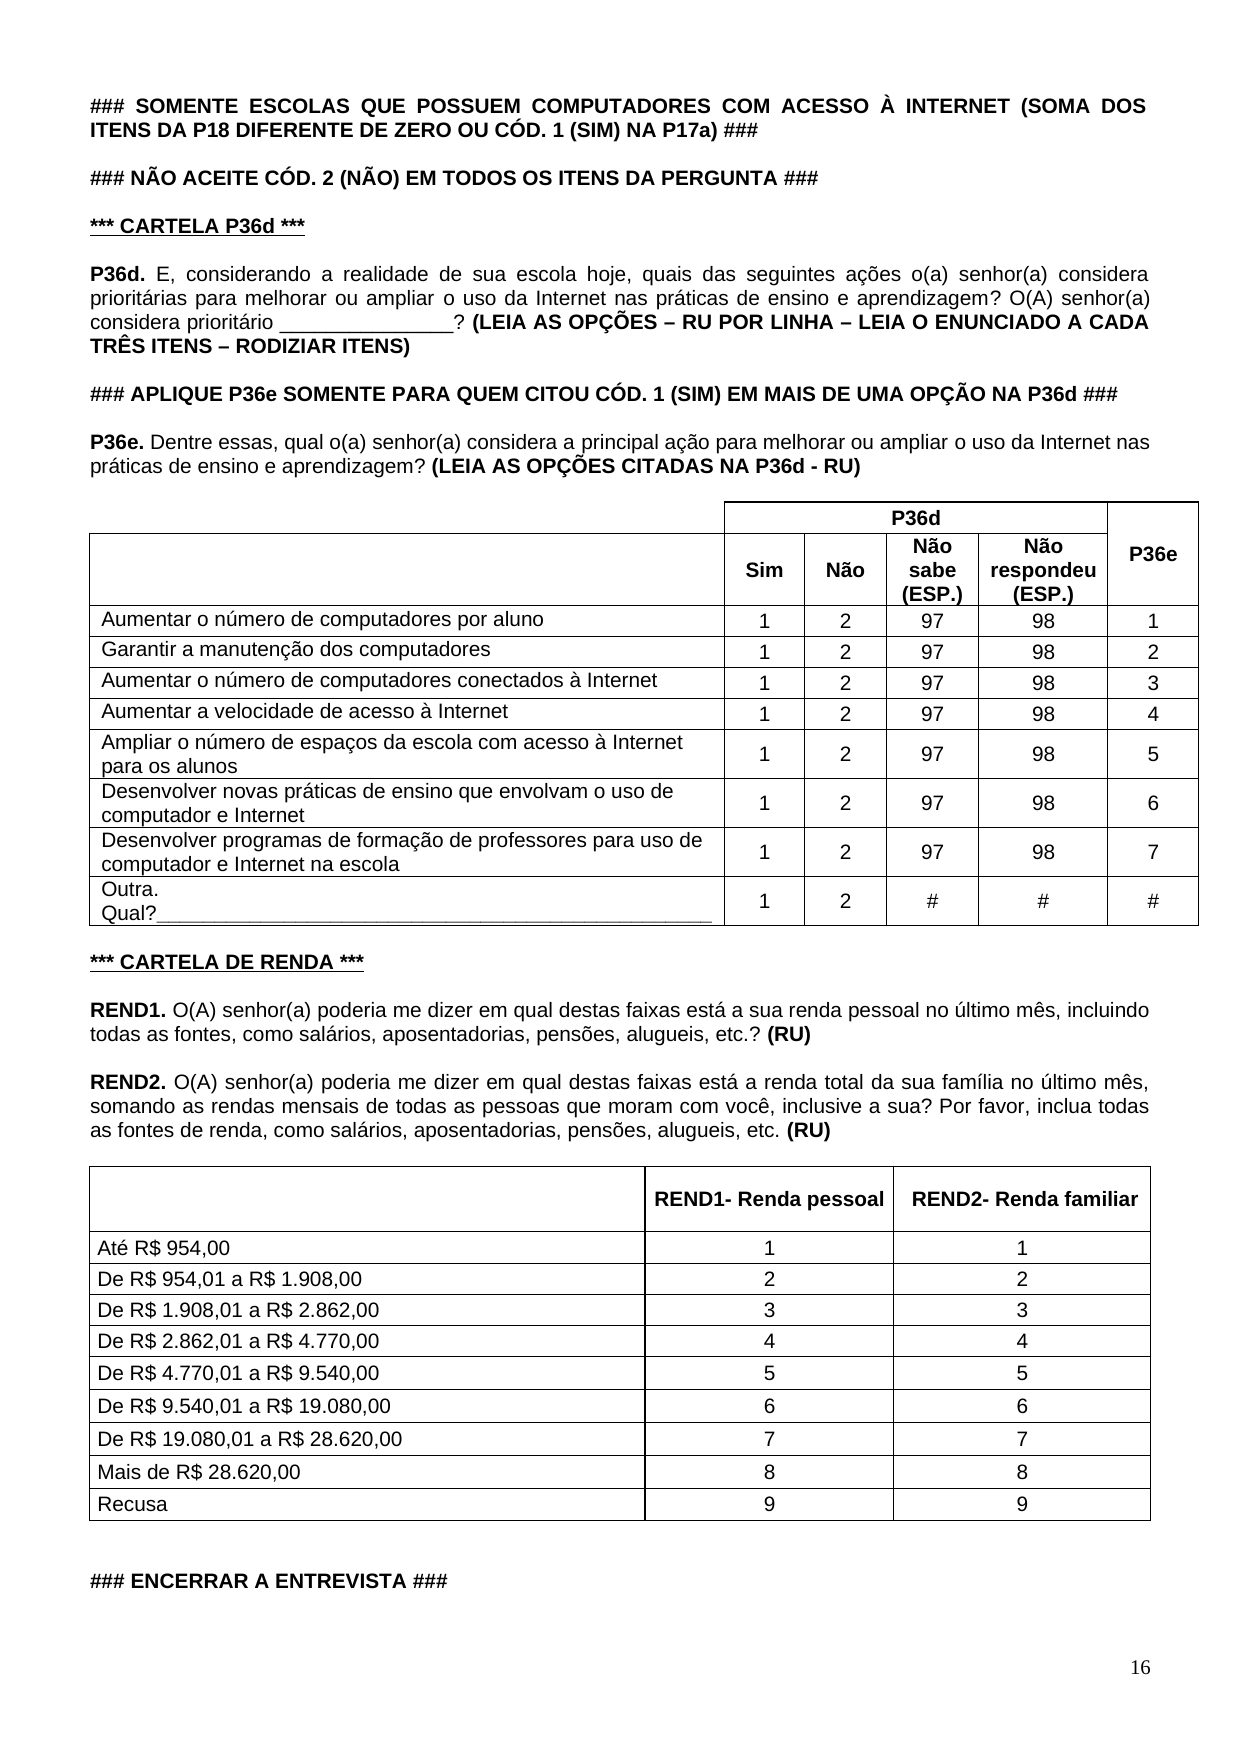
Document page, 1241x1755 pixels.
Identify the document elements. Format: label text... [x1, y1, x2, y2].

table_cell 7 [894, 1423, 1150, 1454]
table_cell # [1108, 877, 1198, 925]
table_cell # [979, 877, 1107, 925]
table_cell 1 [725, 699, 804, 729]
table_cell 97 [887, 699, 978, 729]
table_cell Aumentar o número de computadores conectados à Internet [90, 668, 724, 698]
table_cell 1 [725, 877, 804, 925]
table_cell 97 [887, 779, 978, 827]
text ### ENCERRAR A ENTREVISTA ### [90, 1569, 1151, 1593]
table_cell Aumentar a velocidade de acesso à Internet [90, 699, 724, 729]
table_cell 2 [1108, 637, 1198, 667]
table_cell 97 [887, 668, 978, 698]
table_cell Recusa [90, 1489, 644, 1520]
table_cell 2 [646, 1264, 893, 1294]
text ### NÃO ACEITE CÓD. 2 (NÃO) EM TODOS OS ITENS DA PERGUNTA ### [90, 166, 1151, 190]
table_header REND1- Renda pessoal [646, 1167, 893, 1231]
text *** CARTELA DE RENDA *** [90, 950, 1151, 974]
text REND1. O(A) senhor(a) poderia me dizer em qual destas faixas está a sua renda pessoal no último mês, incluindo todas as fontes, como salários, aposentadorias, pensões, alugueis, etc.? (RU) [90, 998, 1151, 1046]
table_cell 3 [1108, 668, 1198, 698]
table_cell De R$ 1.908,01 a R$ 2.862,00 [90, 1295, 644, 1325]
table_cell Sim [725, 534, 804, 605]
table_cell Não respondeu (ESP.) [979, 534, 1107, 605]
table_cell 98 [979, 668, 1107, 698]
table_cell Mais de R$ 28.620,00 [90, 1456, 644, 1487]
table_cell Até R$ 954,00 [90, 1232, 644, 1262]
table_cell # [887, 877, 978, 925]
table_cell Desenvolver novas práticas de ensino que envolvam o uso de computador e Internet [90, 779, 724, 827]
table_cell 2 [805, 668, 886, 698]
table_header P36e [1108, 503, 1198, 605]
text P36e. Dentre essas, qual o(a) senhor(a) considera a principal ação para melhorar ou ampliar o uso da Internet nas práticas de ensino e aprendizagem? (LEIA AS OPÇÕES CITADAS NA P36d - RU) [90, 429, 1151, 477]
table_cell 2 [805, 637, 886, 667]
table_cell 98 [979, 699, 1107, 729]
table_cell 1 [725, 668, 804, 698]
table_cell Ampliar o número de espaços da escola com acesso à Internet para os alunos [90, 730, 724, 778]
text ### APLIQUE P36e SOMENTE PARA QUEM CITOU CÓD. 1 (SIM) EM MAIS DE UMA OPÇÃO NA P36d ### [90, 382, 1151, 406]
table_cell 3 [894, 1295, 1150, 1325]
table_cell 98 [979, 637, 1107, 667]
table_cell 1 [894, 1232, 1150, 1262]
table_cell 8 [646, 1456, 893, 1487]
table_cell 97 [887, 730, 978, 778]
table_cell 1 [725, 779, 804, 827]
text *** CARTELA P36d *** [90, 214, 1151, 238]
table_cell 6 [646, 1390, 893, 1422]
table_cell 2 [805, 699, 886, 729]
table_header [90, 1167, 644, 1231]
table_cell 97 [887, 606, 978, 636]
table_cell 1 [725, 637, 804, 667]
text ### SOMENTE ESCOLAS QUE POSSUEM COMPUTADORES COM ACESSO À INTERNET (SOMA DOS ITENS DA P18 DIFERENTE DE ZERO OU CÓD. 1 (SIM) NA P17a) ### [90, 94, 1151, 142]
table_cell 1 [1108, 606, 1198, 636]
table_cell 1 [725, 606, 804, 636]
table_cell 5 [1108, 730, 1198, 778]
table_cell Aumentar o número de computadores por aluno [90, 606, 724, 636]
table_cell 98 [979, 606, 1107, 636]
table_cell 3 [646, 1295, 893, 1325]
text REND2. O(A) senhor(a) poderia me dizer em qual destas faixas está a renda total da sua família no último mês, somando as rendas mensais de todas as pessoas que moram com você, inclusive a sua? Por favor, inclua todas as fontes de renda, como salários, aposentadorias, pensões, alugueis, etc. (RU) [90, 1070, 1151, 1142]
table_cell Não sabe (ESP.) [887, 534, 978, 605]
table_cell De R$ 19.080,01 a R$ 28.620,00 [90, 1423, 644, 1454]
table_header REND2- Renda familiar [894, 1167, 1150, 1231]
table_cell 5 [894, 1357, 1150, 1389]
table_cell [90, 534, 724, 605]
table_cell 2 [805, 779, 886, 827]
text P36d. E, considerando a realidade de sua escola hoje, quais das seguintes ações o(a) senhor(a) considera prioritárias para melhorar ou ampliar o uso da Internet nas práticas de ensino e aprendizagem? O(A) senhor(a) considera prioritário _______________? (LEIA AS OPÇÕES – RU POR LINHA – LEIA O ENUNCIADO A CADA TRÊS ITENS – RODIZIAR ITENS) [90, 262, 1151, 358]
table_cell 2 [805, 877, 886, 925]
table_cell 7 [1108, 828, 1198, 876]
table_cell 5 [646, 1357, 893, 1389]
table_cell 1 [725, 730, 804, 778]
table_cell 97 [887, 828, 978, 876]
table_header [90, 501, 724, 532]
table_cell 98 [979, 730, 1107, 778]
table_cell De R$ 954,01 a R$ 1.908,00 [90, 1264, 644, 1294]
table_cell 97 [887, 637, 978, 667]
table_cell 2 [805, 730, 886, 778]
table_cell 4 [894, 1326, 1150, 1356]
table_cell 98 [979, 828, 1107, 876]
table_cell 6 [1108, 779, 1198, 827]
table_cell 4 [1108, 699, 1198, 729]
table_cell 9 [894, 1489, 1150, 1520]
table_header P36d [725, 503, 1107, 532]
table_cell 1 [646, 1232, 893, 1262]
table_cell 8 [894, 1456, 1150, 1487]
table_cell 6 [894, 1390, 1150, 1422]
table_cell 2 [805, 828, 886, 876]
table_cell 2 [805, 606, 886, 636]
table_cell De R$ 2.862,01 a R$ 4.770,00 [90, 1326, 644, 1356]
table_cell De R$ 4.770,01 a R$ 9.540,00 [90, 1357, 644, 1389]
table_cell 7 [646, 1423, 893, 1454]
table_cell 2 [894, 1264, 1150, 1294]
table_cell 1 [725, 828, 804, 876]
table_cell Garantir a manutenção dos computadores [90, 637, 724, 667]
table_cell 4 [646, 1326, 893, 1356]
table_cell Desenvolver programas de formação de professores para uso de computador e Internet na escola [90, 828, 724, 876]
table_cell Não [805, 534, 886, 605]
table_cell Outra. Qual?________________________________________________ [90, 877, 724, 925]
table_cell De R$ 9.540,01 a R$ 19.080,00 [90, 1390, 644, 1422]
table_cell 9 [646, 1489, 893, 1520]
table_cell 98 [979, 779, 1107, 827]
